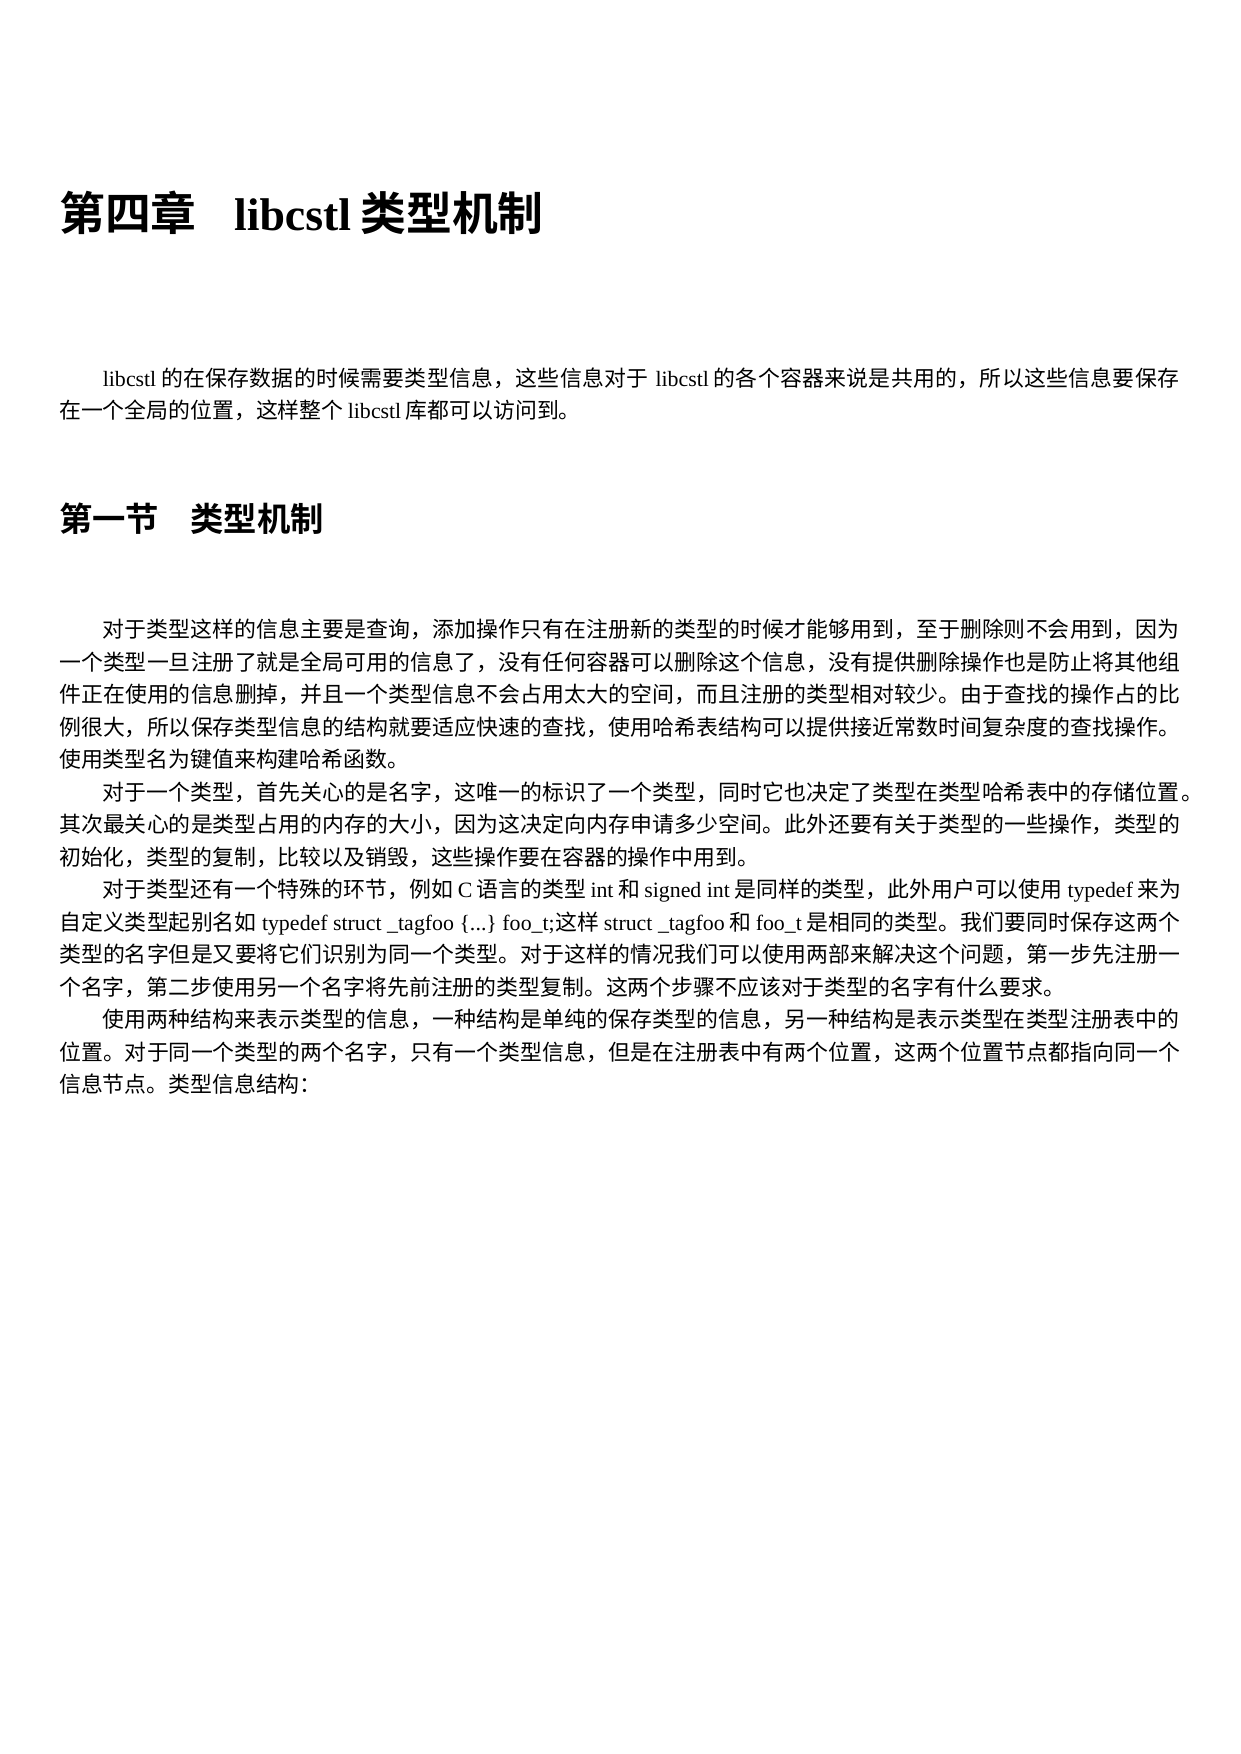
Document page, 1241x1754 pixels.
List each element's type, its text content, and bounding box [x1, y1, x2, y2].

text libcstl的在保存数据的时候需要类型信息，这些信息对于libcstl的各个容器来说是共用的，所以这些信息要保存在一个全局的位置，这样整个libcstl库都可以访问到。 [59, 360, 1181, 425]
text 对于一个类型，首先关心的是名字，这唯一的标识了一个类型，同时它也决定了类型在类型哈希表中的存储位置。其次最关心的是类型占用的内存的大小，因为这决定向内存申请多少空间。此外还要有关于类型的一些操作，类型的初始化，类型的复制，比较以及销毁，这些操作要在容器的操作中用到。 [59, 774, 1181, 872]
text 使用两种结构来表示类型的信息，一种结构是单纯的保存类型的信息，另一种结构是表示类型在类型注册表中的位置。对于同一个类型的两个名字，只有一个类型信息，但是在注册表中有两个位置，这两个位置节点都指向同一个信息节点。类型信息结构： [59, 1002, 1181, 1099]
text 对于类型这样的信息主要是查询，添加操作只有在注册新的类型的时候才能够用到，至于删除则不会用到，因为一个类型一旦注册了就是全局可用的信息了，没有任何容器可以删除这个信息，没有提供删除操作也是防止将其他组件正在使用的信息删掉，并且一个类型信息不会占用太大的空间，而且注册的类型相对较少。由于查找的操作占的比例很大，所以保存类型信息的结构就要适应快速的查找，使用哈希表结构可以提供接近常数时间复杂度的查找操作。使用类型名为键值来构建哈希函数。 [59, 612, 1181, 774]
subtitle libcstl类型机制 [59, 162, 1181, 259]
text 对于类型还有一个特殊的环节，例如C语言的类型int和signed int是同样的类型，此外用户可以使用typedef来为自定义类型起别名如typedef struct _tagfoo {...} foo_t;这样struct _tagfoo和foo_t是相同的类型。我们要同时保存这两个类型的名字但是又要将它们识别为同一个类型。对于这样的情况我们可以使用两部来解决这个问题，第一步先注册一个名字，第二步使用另一个名字将先前注册的类型复制。这两个步骤不应该对于类型的名字有什么要求。 [59, 872, 1181, 1002]
subtitle 类型机制 [59, 485, 1181, 550]
